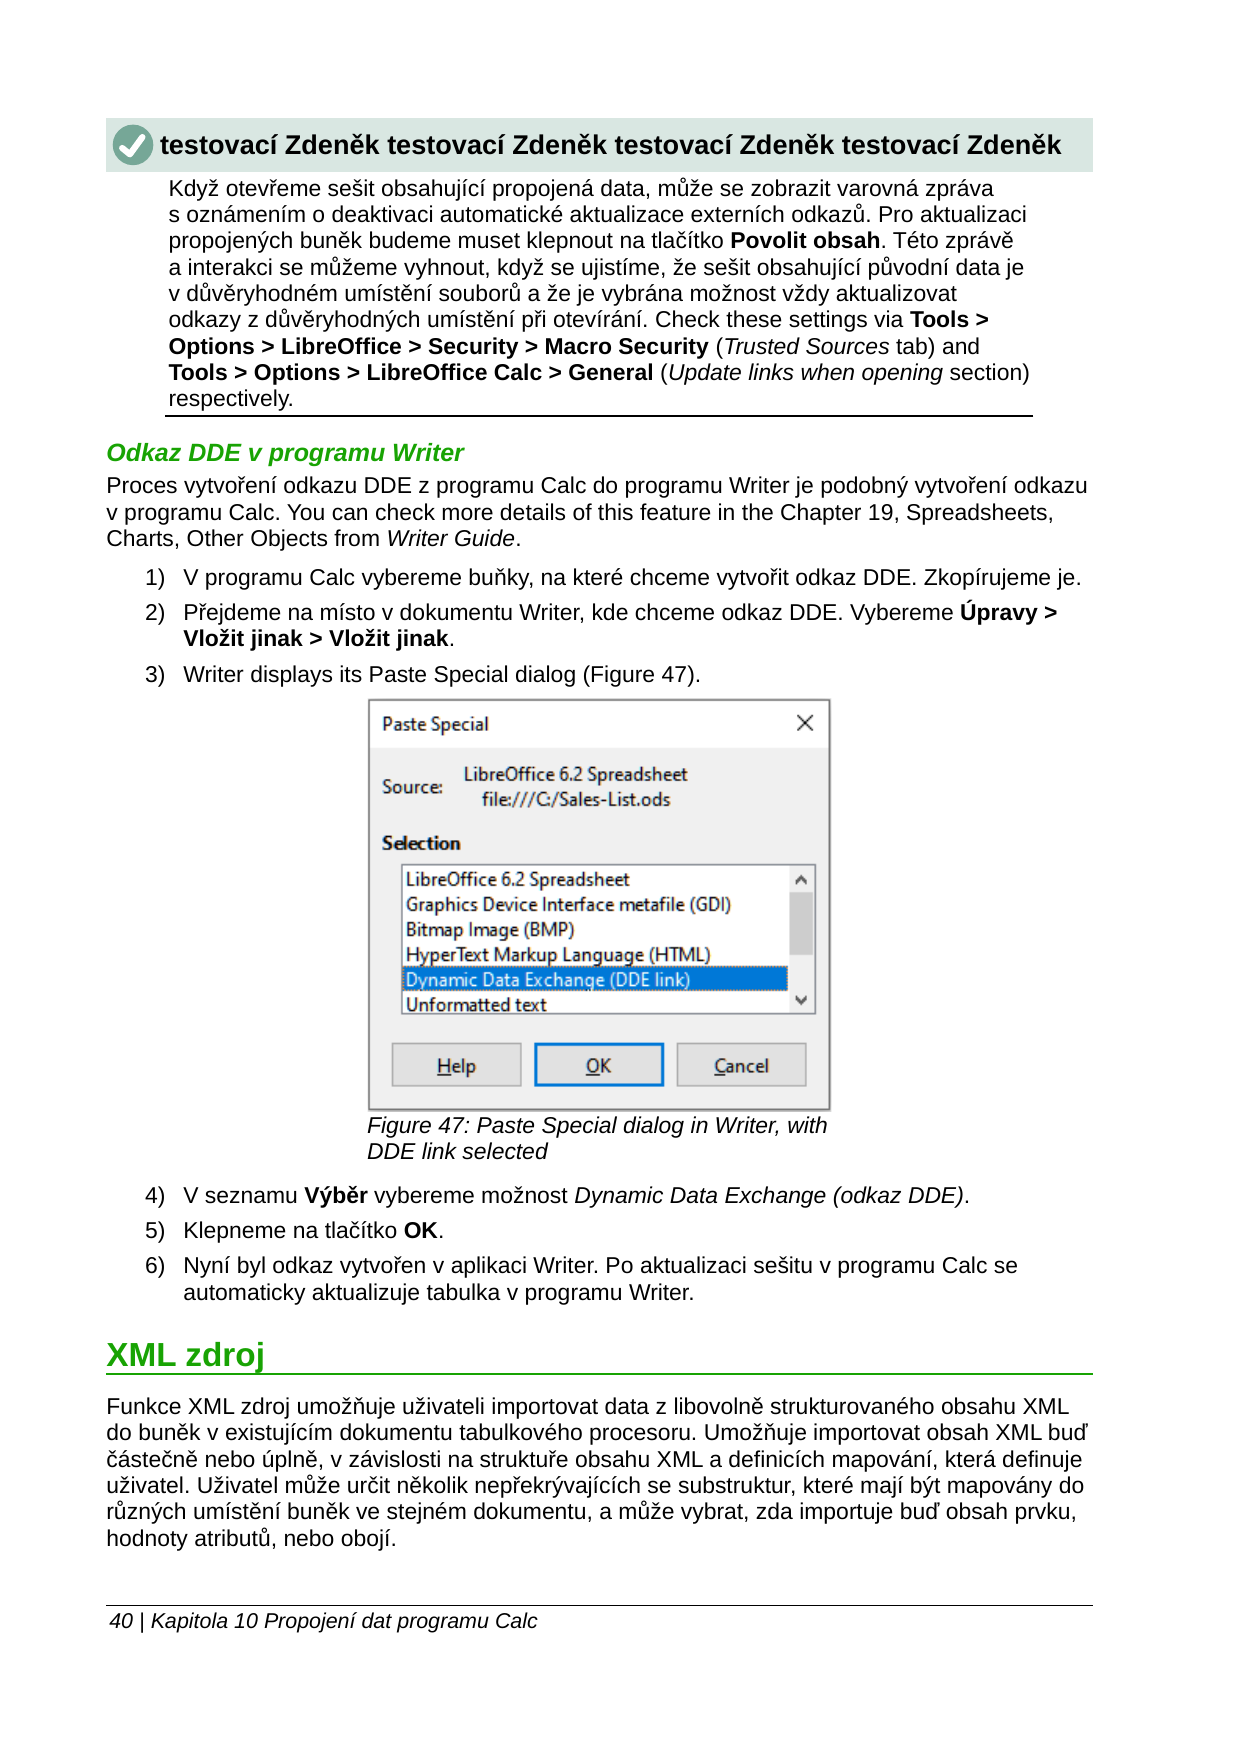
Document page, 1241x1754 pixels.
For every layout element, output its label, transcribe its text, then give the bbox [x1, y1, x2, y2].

text Když otevřeme sešit obsahující propojená data, může se zobrazit varovná zpráva s oznámením o deaktivaci automatické aktualizace externích odkazů. Pro aktualizaci propojených buněk budeme muset klepnout na tlačítko Povolit obsah. Této zprávě a interakci se můžeme vyhnout, když se ujistíme, že sešit obsahující původní data je v důvěryhodném umístění souborů a že je vybrána možnost vždy aktualizovat odkazy z důvěryhodných umístění při otevírání. Check these settings via Tools > Options > LibreOffice > Security > Macro Security (Trusted Sources tab) and Tools > Options > LibreOffice Calc > General (Update links when opening section) respectively. [165, 172, 1033, 415]
text Funkce XML zdroj umožňuje uživateli importovat data z libovolně strukturovaného obsahu XML do buněk v existujícím dokumentu tabulkového procesoru. Umožňuje importovat obsah XML buď částečně nebo úplně, v závislosti na struktuře obsahu XML a definicích mapování, která definuje uživatel. Uživatel může určit několik nepřekrývajících se substruktur, které mají být mapovány do různých umístění buněk ve stejném dokumentu, a může vybrat, zda importuje buď obsah prvku, hodnoty atributů, nebo obojí. [106, 1393, 1093, 1551]
list V programu Calc vybereme buňky, na které chceme vytvořit odkaz DDE. Zkopírujeme je. [165, 564, 1093, 590]
list Přejdeme na místo v dokumentu Writer, kde chceme odkaz DDE. Vybereme Úpravy > Vložit jinak > Vložit jinak. [165, 599, 1093, 652]
subtitle testovací Zdeněk testovací Zdeněk testovací Zdeněk testovací Zdeněk [106, 118, 1093, 172]
list Proces vytvoření odkazu DDE z programu Calc do programu Writer je podobný vytvoření odkazu v programu Calc. You can check more details of this feature in the Chapter 19, Spreadsheets, Charts, Other Objects from Writer Guide. [106, 472, 1093, 551]
list V seznamu Výběr vybereme možnost Dynamic Data Exchange (odkaz DDE). [165, 1182, 1093, 1208]
subtitle Odkaz DDE v programu Writer [106, 437, 1093, 466]
list Nyní byl odkaz vytvořen v aplikaci Writer. Po aktualizaci sešitu v programu Calc se automaticky aktualizuje tabulka v programu Writer. [165, 1252, 1093, 1305]
list Klepneme na tlačítko OK. [165, 1217, 1093, 1244]
list Writer displays its Paste Special dialog (Figure 47). [165, 661, 1093, 687]
subtitle XML zdroj [106, 1335, 1093, 1373]
picture [367, 698, 832, 1112]
text Figure 47: Paste Special dialog in Writer, with DDE link selected [367, 1112, 832, 1164]
